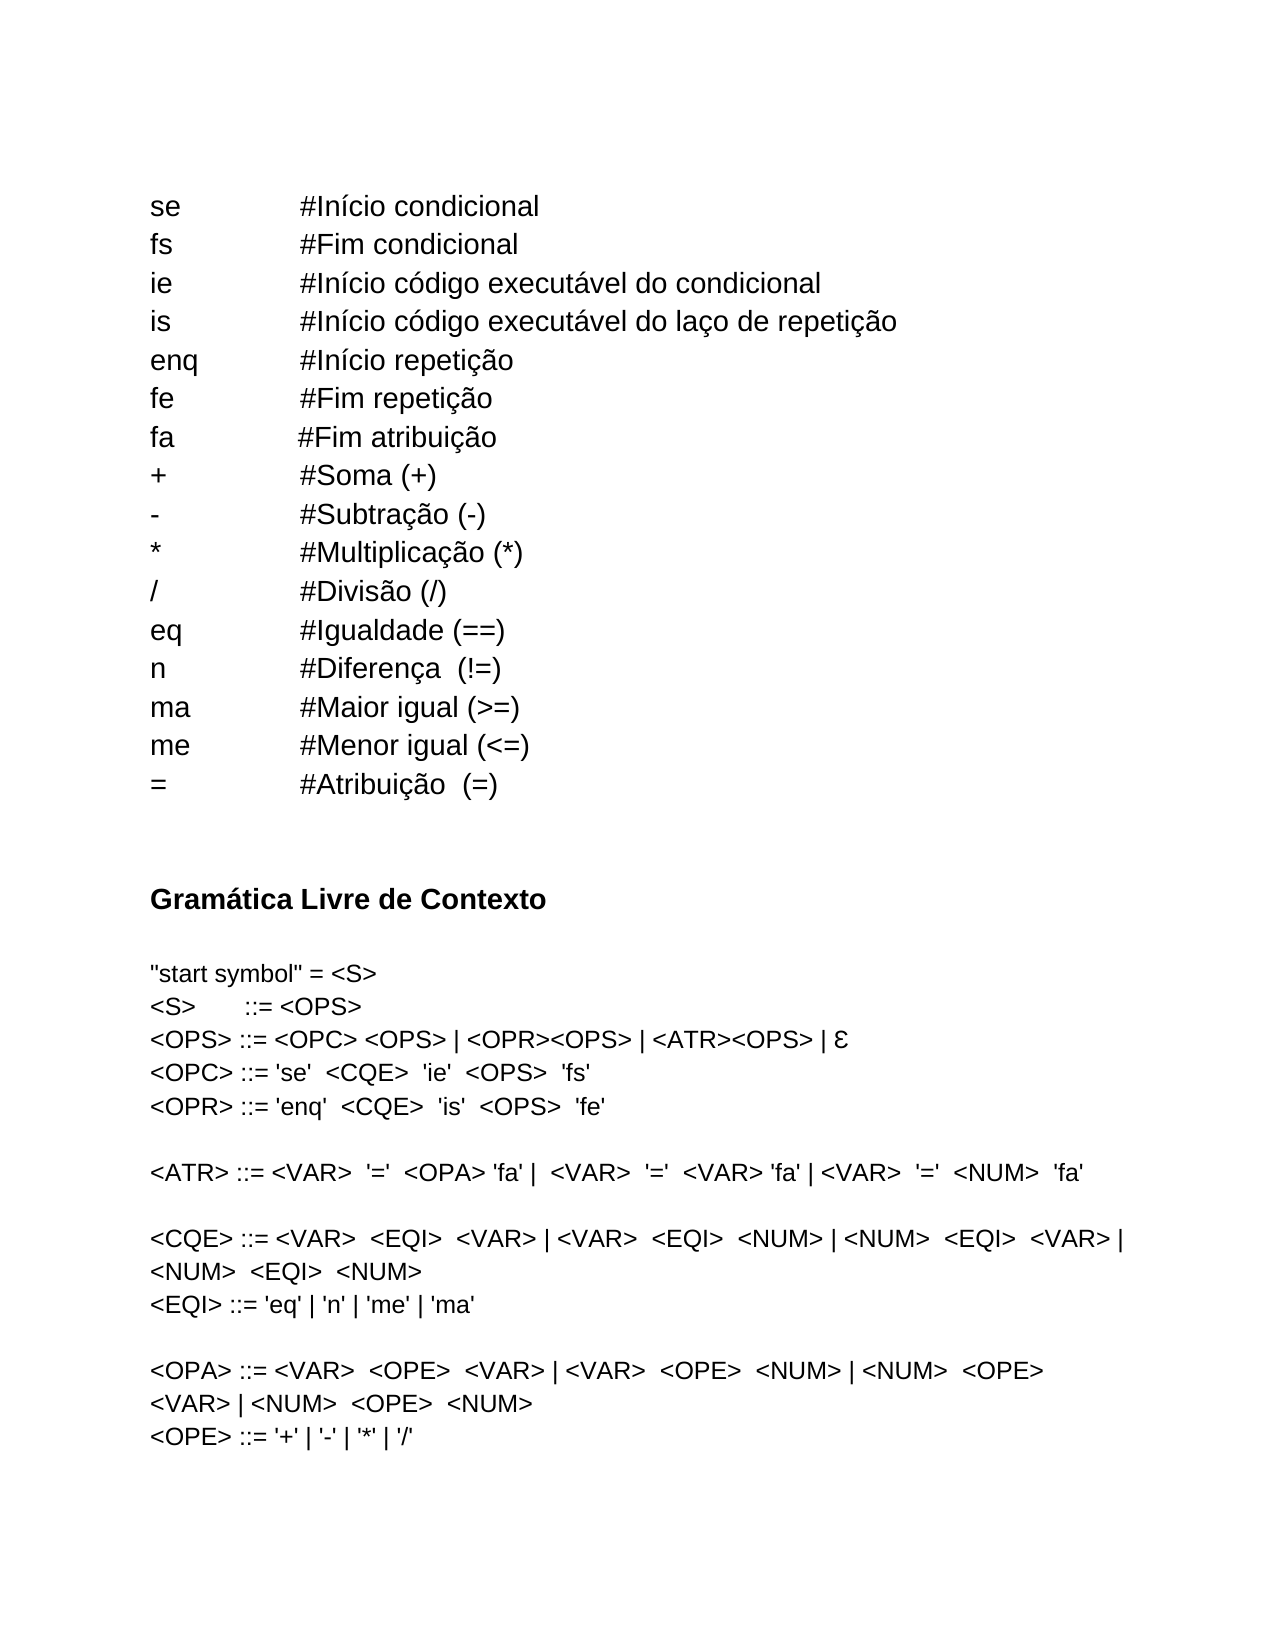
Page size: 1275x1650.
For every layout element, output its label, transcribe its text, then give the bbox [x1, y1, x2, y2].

text fa #Fim atribuição [150, 420, 1125, 453]
text <OPA> ::= <VAR> <OPE> <VAR> | <VAR> <OPE> <NUM> | <NUM> <OPE> <VAR> | <NUM> <OPE> <NUM> [150, 1356, 1125, 1417]
text - #Subtração (-) [150, 497, 1125, 530]
text * #Multiplicação (*) [150, 535, 1125, 569]
text fs #Fim condicional [150, 227, 1125, 261]
text se #Início condicional [150, 188, 1125, 222]
text n #Diferença (!=) [150, 651, 1125, 684]
text ma #Maior igual (>=) [150, 689, 1125, 723]
text Gramática Livre de Contexto [150, 882, 1125, 916]
text = #Atribuição (=) [150, 767, 1125, 800]
text eq #Igualdade (==) [150, 612, 1125, 646]
text enq #Início repetição [150, 343, 1125, 376]
text <OPE> ::= '+' | '-' | '*' | '/' [150, 1422, 1125, 1450]
text "start symbol" = <S> [150, 959, 1125, 988]
text fe #Fim repetição [150, 381, 1125, 415]
text <CQE> ::= <VAR> <EQI> <VAR> | <VAR> <EQI> <NUM> | <NUM> <EQI> <VAR> | <NUM> <EQI> <NUM> [150, 1223, 1125, 1285]
text <OPS> ::= <OPC> <OPS> | <OPR><OPS> | <ATR><OPS> | Ɛ [150, 1025, 1125, 1054]
text is #Início código executável do laço de repetição [150, 304, 1125, 338]
text ie #Início código executável do condicional [150, 266, 1125, 299]
text <OPC> ::= 'se' <CQE> 'ie' <OPS> 'fs' [150, 1058, 1125, 1087]
text <OPR> ::= 'enq' <CQE> 'is' <OPS> 'fe' [150, 1091, 1125, 1120]
text <EQI> ::= 'eq' | 'n' | 'me' | 'ma' [150, 1289, 1125, 1318]
text + #Soma (+) [150, 458, 1125, 492]
text <S> ::= <OPS> [150, 992, 1125, 1021]
text me #Menor igual (<=) [150, 728, 1125, 762]
text / #Divisão (/) [150, 574, 1125, 607]
text <ATR> ::= <VAR> '=' <OPA> 'fa' | <VAR> '=' <VAR> 'fa' | <VAR> '=' <NUM> 'fa' [150, 1157, 1125, 1186]
